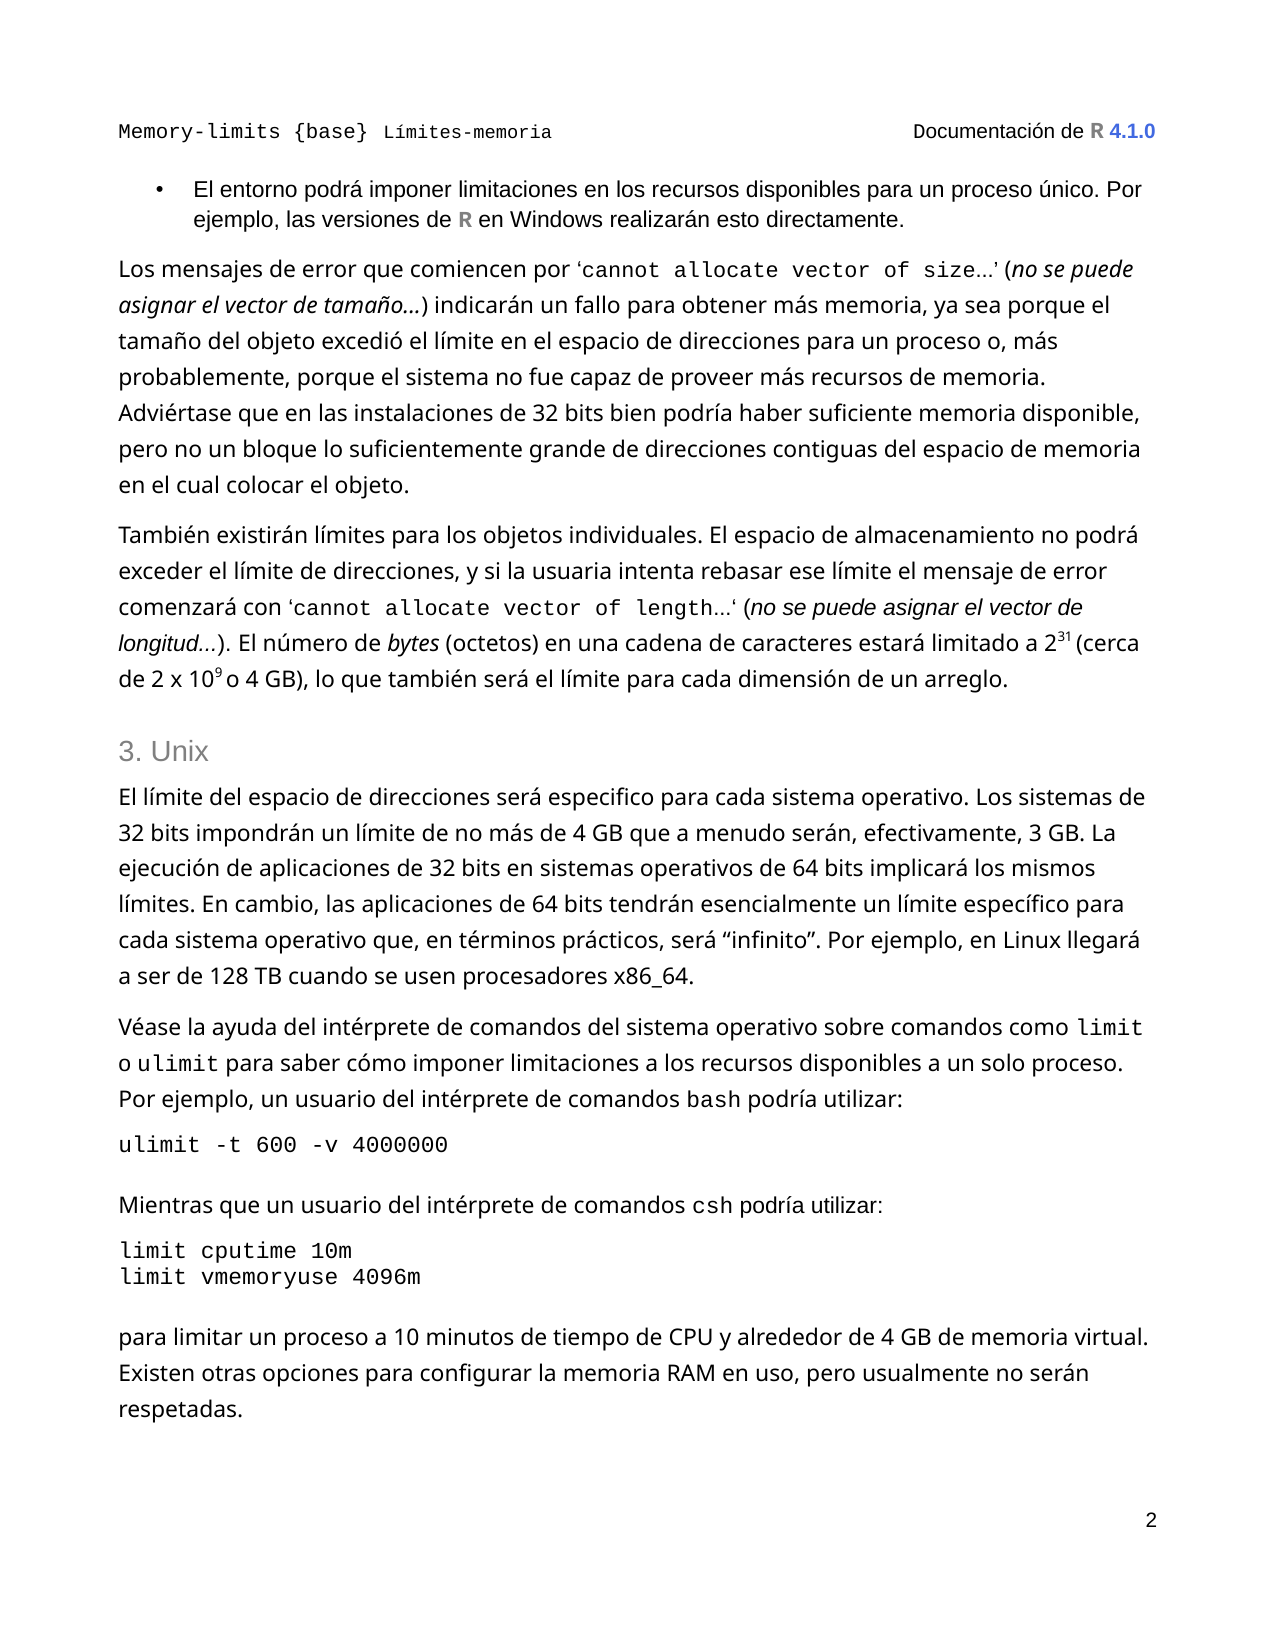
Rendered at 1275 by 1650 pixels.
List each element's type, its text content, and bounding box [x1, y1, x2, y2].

subtitle 3. Unix [118, 734, 1157, 768]
text Véase la ayuda del intérprete de comandos del sistema operativo sobre comandos como limit o ulimit para saber cómo imponer limitaciones a los recursos disponibles a un solo proceso. Por ejemplo, un usuario del intérprete de comandos bash podría utilizar: [118, 1011, 1157, 1114]
text También existirán límites para los objetos individuales. El espacio de almacenamiento no podrá exceder el límite de direcciones, y si la usuaria intenta rebasar ese límite el mensaje de error comenzará con ‘cannot allocate vector of length...‘ (no se puede asignar el vector de longitud...). El número de bytes (octetos) en una cadena de caracteres estará limitado a 231 (cerca de 2 x 109 o 4 GB), lo que también será el límite para cada dimensión de un arreglo. [118, 519, 1157, 694]
list El entorno podrá imponer limitaciones en los recursos disponibles para un proceso único. Por ejemplo, las versiones de R en Windows realizarán esto directamente. [156, 176, 1157, 234]
text Los mensajes de error que comiencen por ‘cannot allocate vector of size...’ (no se puede asignar el vector de tamaño...) indicarán un fallo para obtener más memoria, ya sea porque el tamaño del objeto excedió el límite en el espacio de direcciones para un proceso o, más probablemente, porque el sistema no fue capaz de proveer más recursos de memoria. Adviértase que en las instalaciones de 32 bits bien podría haber suficiente memoria disponible, pero no un bloque lo suficientemente grande de direcciones contiguas del espacio de memoria en el cual colocar el objeto. [118, 253, 1157, 500]
text limit vmemoryuse 4096m [118, 1265, 1157, 1291]
text Mientras que un usuario del intérprete de comandos csh podría utilizar: [118, 1189, 1157, 1220]
text limit cputime 10m [118, 1239, 1157, 1265]
text ulimit -t 600 -v 4000000 [118, 1133, 1157, 1159]
text para limitar un proceso a 10 minutos de tiempo de CPU y alrededor de 4 GB de memoria virtual. Existen otras opciones para configurar la memoria RAM en uso, pero usualmente no serán respetadas. [118, 1321, 1157, 1424]
text El límite del espacio de direcciones será especifico para cada sistema operativo. Los sistemas de 32 bits impondrán un límite de no más de 4 GB que a menudo serán, efectivamente, 3 GB. La ejecución de aplicaciones de 32 bits en sistemas operativos de 64 bits implicará los mismos límites. En cambio, las aplicaciones de 64 bits tendrán esencialmente un límite específico para cada sistema operativo que, en términos prácticos, será “infinito”. Por ejemplo, en Linux llegará a ser de 128 TB cuando se usen procesadores x86_64. [118, 781, 1157, 991]
